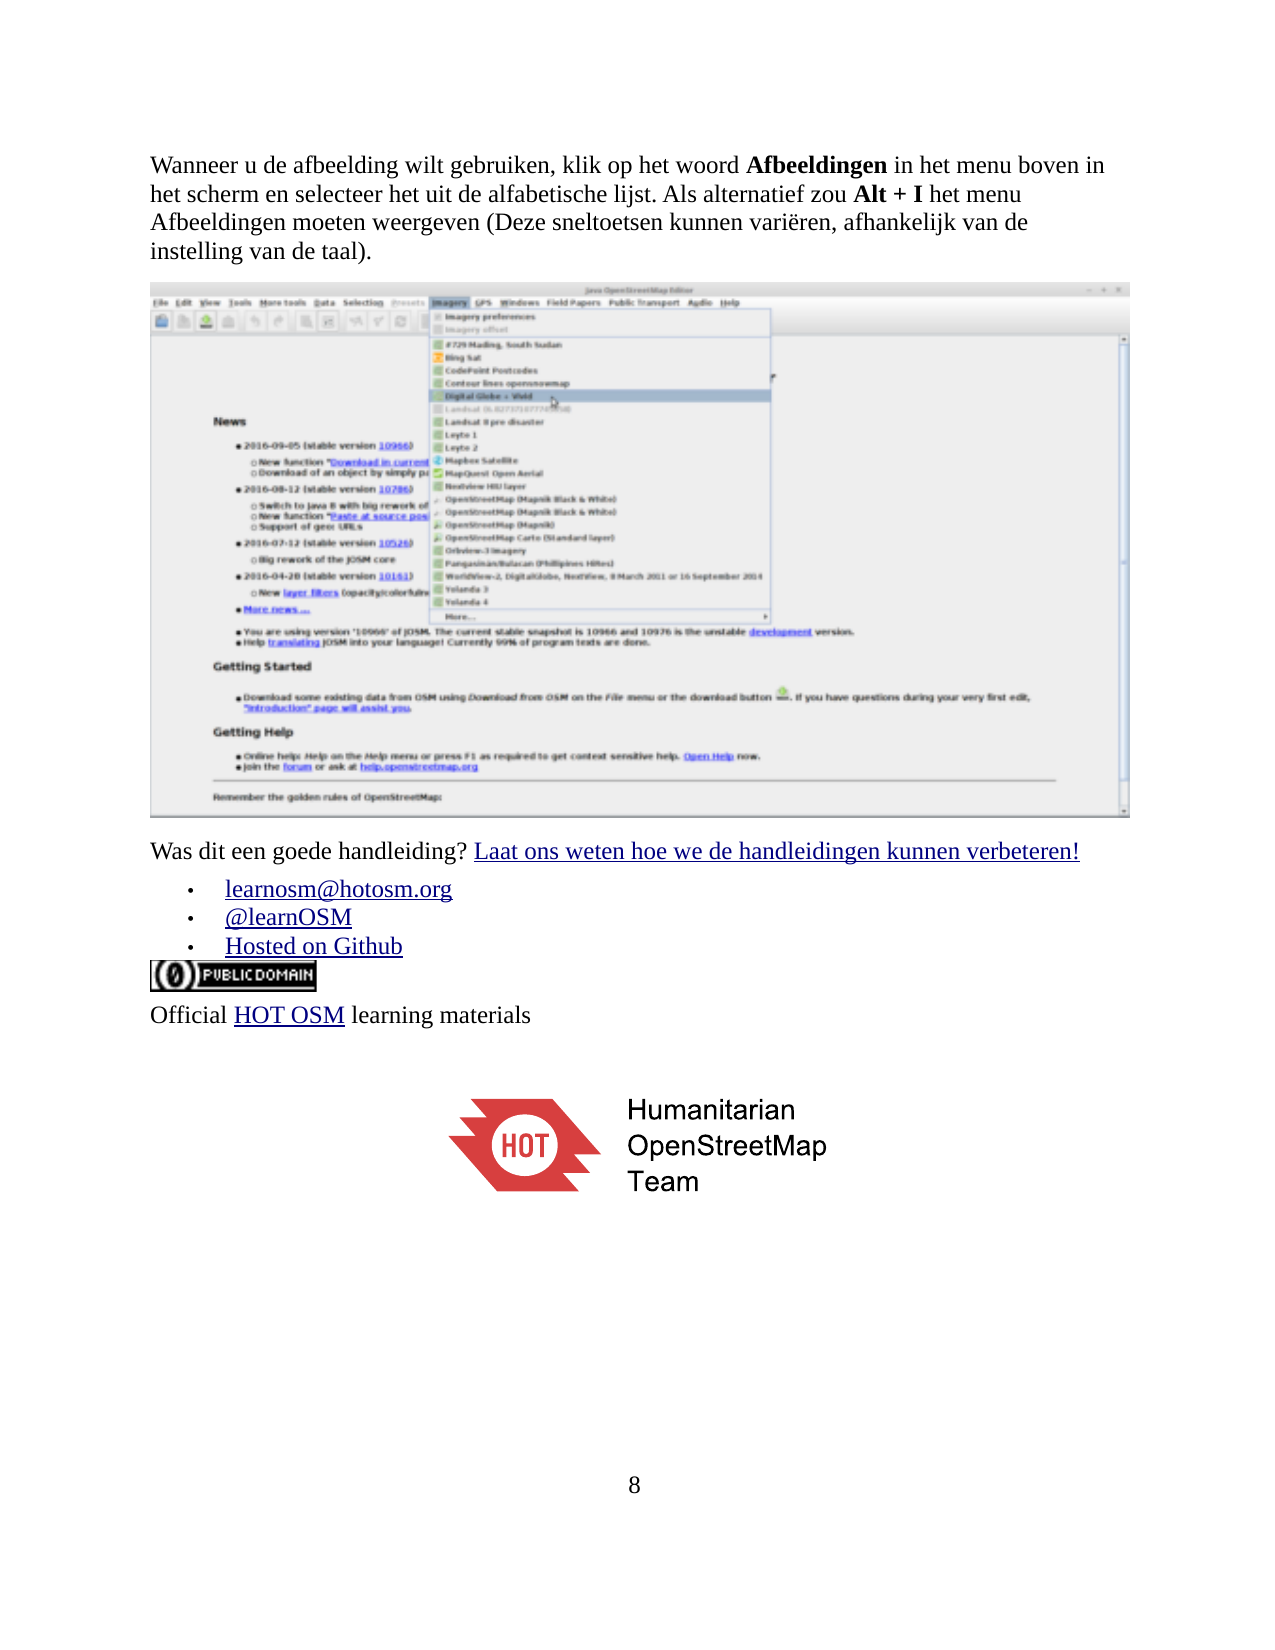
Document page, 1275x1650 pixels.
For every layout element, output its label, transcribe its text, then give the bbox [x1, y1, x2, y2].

list Hosted on Github [187, 931, 1125, 960]
text Official HOT OSM learning materials [150, 1000, 1125, 1029]
list learnosm@hotosm.org [187, 874, 1125, 902]
picture [150, 960, 317, 992]
text Was dit een goede handleiding? Laat ons weten hoe we de handleidingen kunnen verbeteren! [150, 836, 1125, 865]
picture [150, 282, 1130, 818]
text Wanneer u de afbeelding wilt gebruiken, klik op het woord Afbeeldingen in het menu boven in het scherm en selecteer het uit de alfabetische lijst. Als alternatief zou Alt + I het menu Afbeeldingen moeten weergeven (Deze sneltoetsen kunnen variëren, afhankelijk van de instelling van de taal). [150, 150, 1125, 265]
list @learnOSM [187, 902, 1125, 931]
